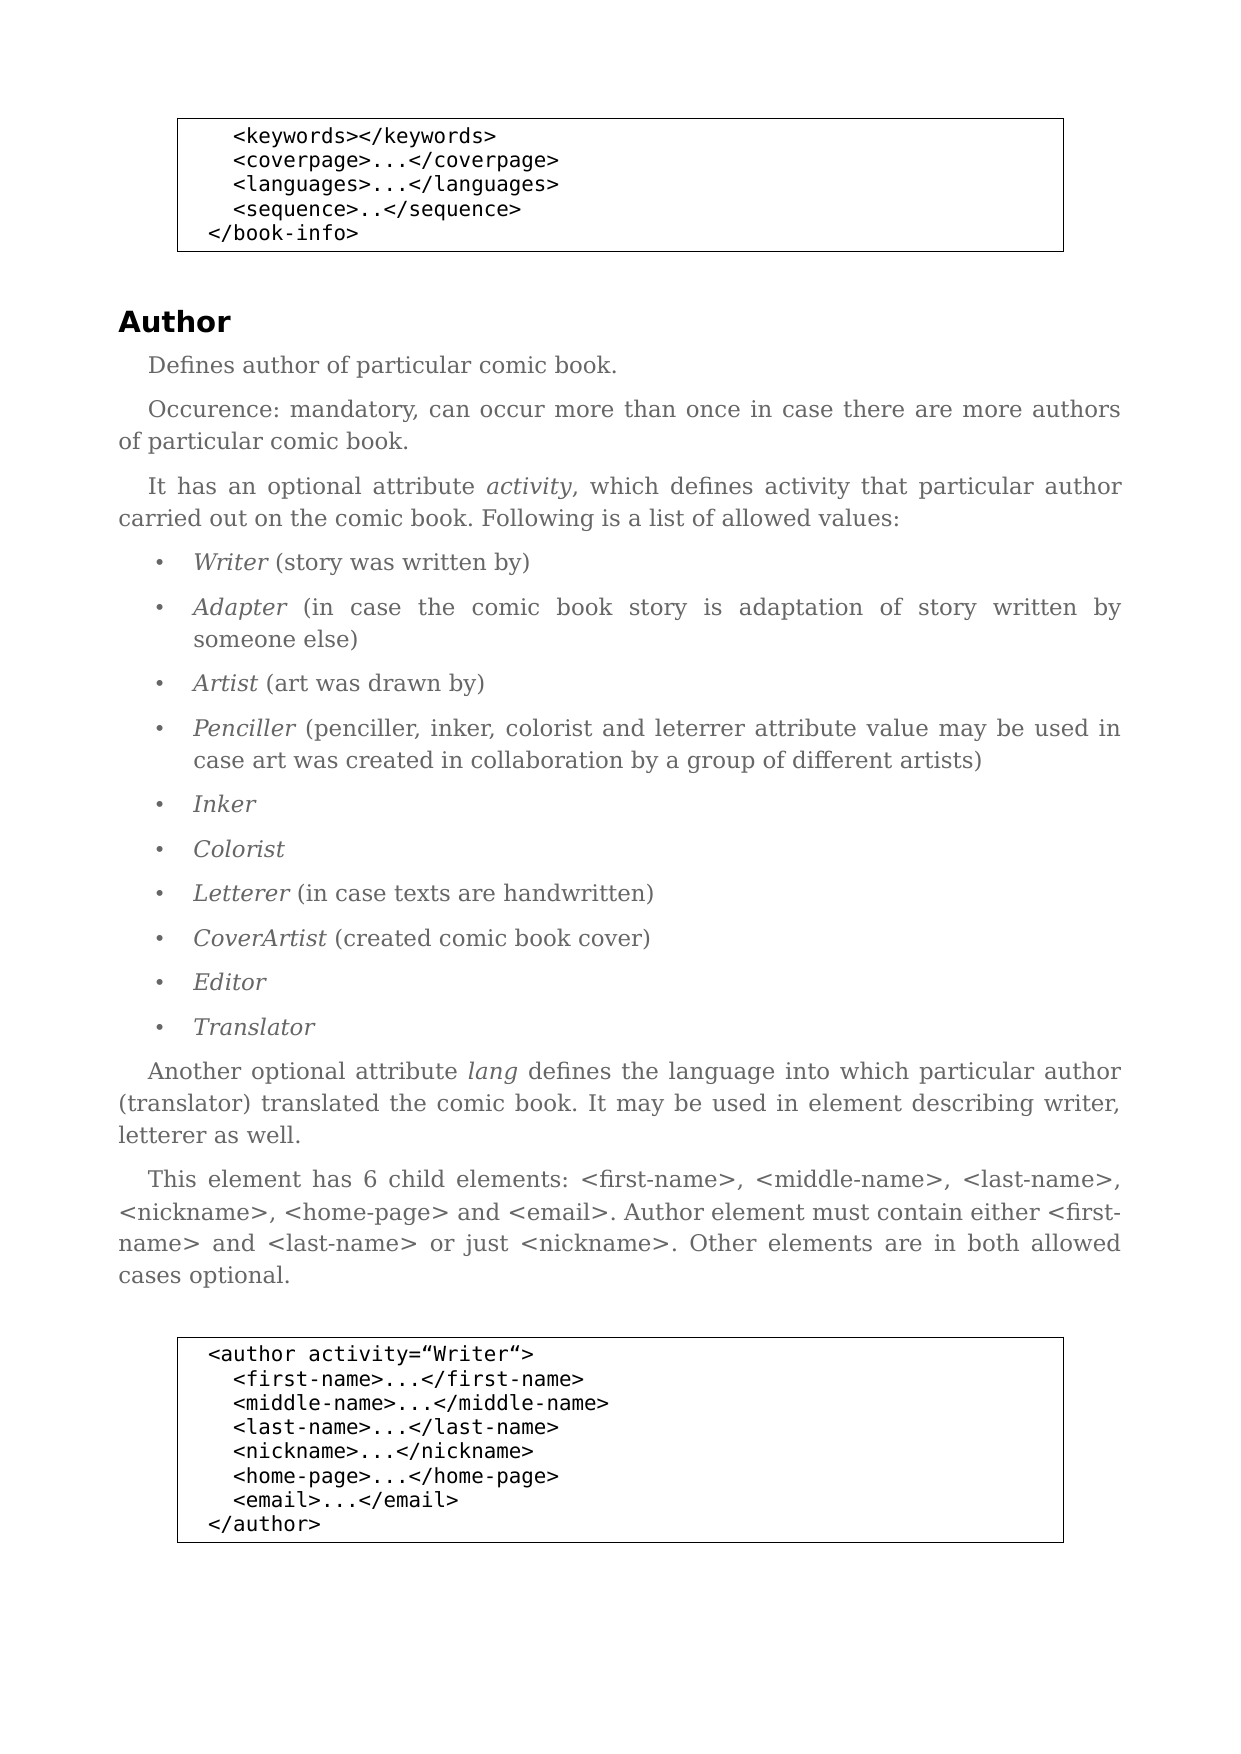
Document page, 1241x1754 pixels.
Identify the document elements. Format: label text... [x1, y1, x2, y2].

text This element has 6 child elements: <first-name>, <middle-name>, <last-name>, <nickname>, <home-page> and <email>. Author element must contain either <first-name> and <last-name> or just <nickname>. Other elements are in both allowed cases optional. [118, 1167, 1122, 1289]
text Occurence: mandatory, can occur more than once in case there are more authors of particular comic book. [118, 397, 1122, 455]
list Colorist [156, 836, 1122, 862]
list Penciller (penciller, inker, colorist and leterrer attribute value may be used in case art was created in collaboration by a group of different artists) [156, 715, 1122, 773]
list Writer (story was written by) [156, 549, 1122, 576]
table_header <author activity=“Writer“> <first-name>...</first-name> <middle-name>...</middle-name> <last-name>...</last-name> <nickname>...</nickname> <home-page>...</home-page> <email>...</email> </author> [178, 1338, 1063, 1542]
list Letterer (in case texts are handwritten) [156, 880, 1122, 907]
subtitle Author [118, 306, 1122, 339]
text Another optional attribute lang defines the language into which particular author (translator) translated the comic book. It may be used in element describing writer, letterer as well. [118, 1058, 1122, 1149]
list Translator [156, 1014, 1122, 1040]
list Inker [156, 791, 1122, 818]
text It has an optional attribute activity, which defines activity that particular author carried out on the comic book. Following is a list of allowed values: [118, 473, 1122, 532]
list CoverArtist (created comic book cover) [156, 925, 1122, 951]
list Editor [156, 969, 1122, 996]
list Adapter (in case the comic book story is adaptation of story written by someone else) [156, 594, 1122, 653]
list Artist (art was drawn by) [156, 670, 1122, 697]
text Defines author of particular comic book. [118, 352, 1122, 379]
table_header <keywords></keywords> <coverpage>...</coverpage> <languages>...</languages> <sequence>..</sequence> </book-info> [178, 119, 1063, 251]
